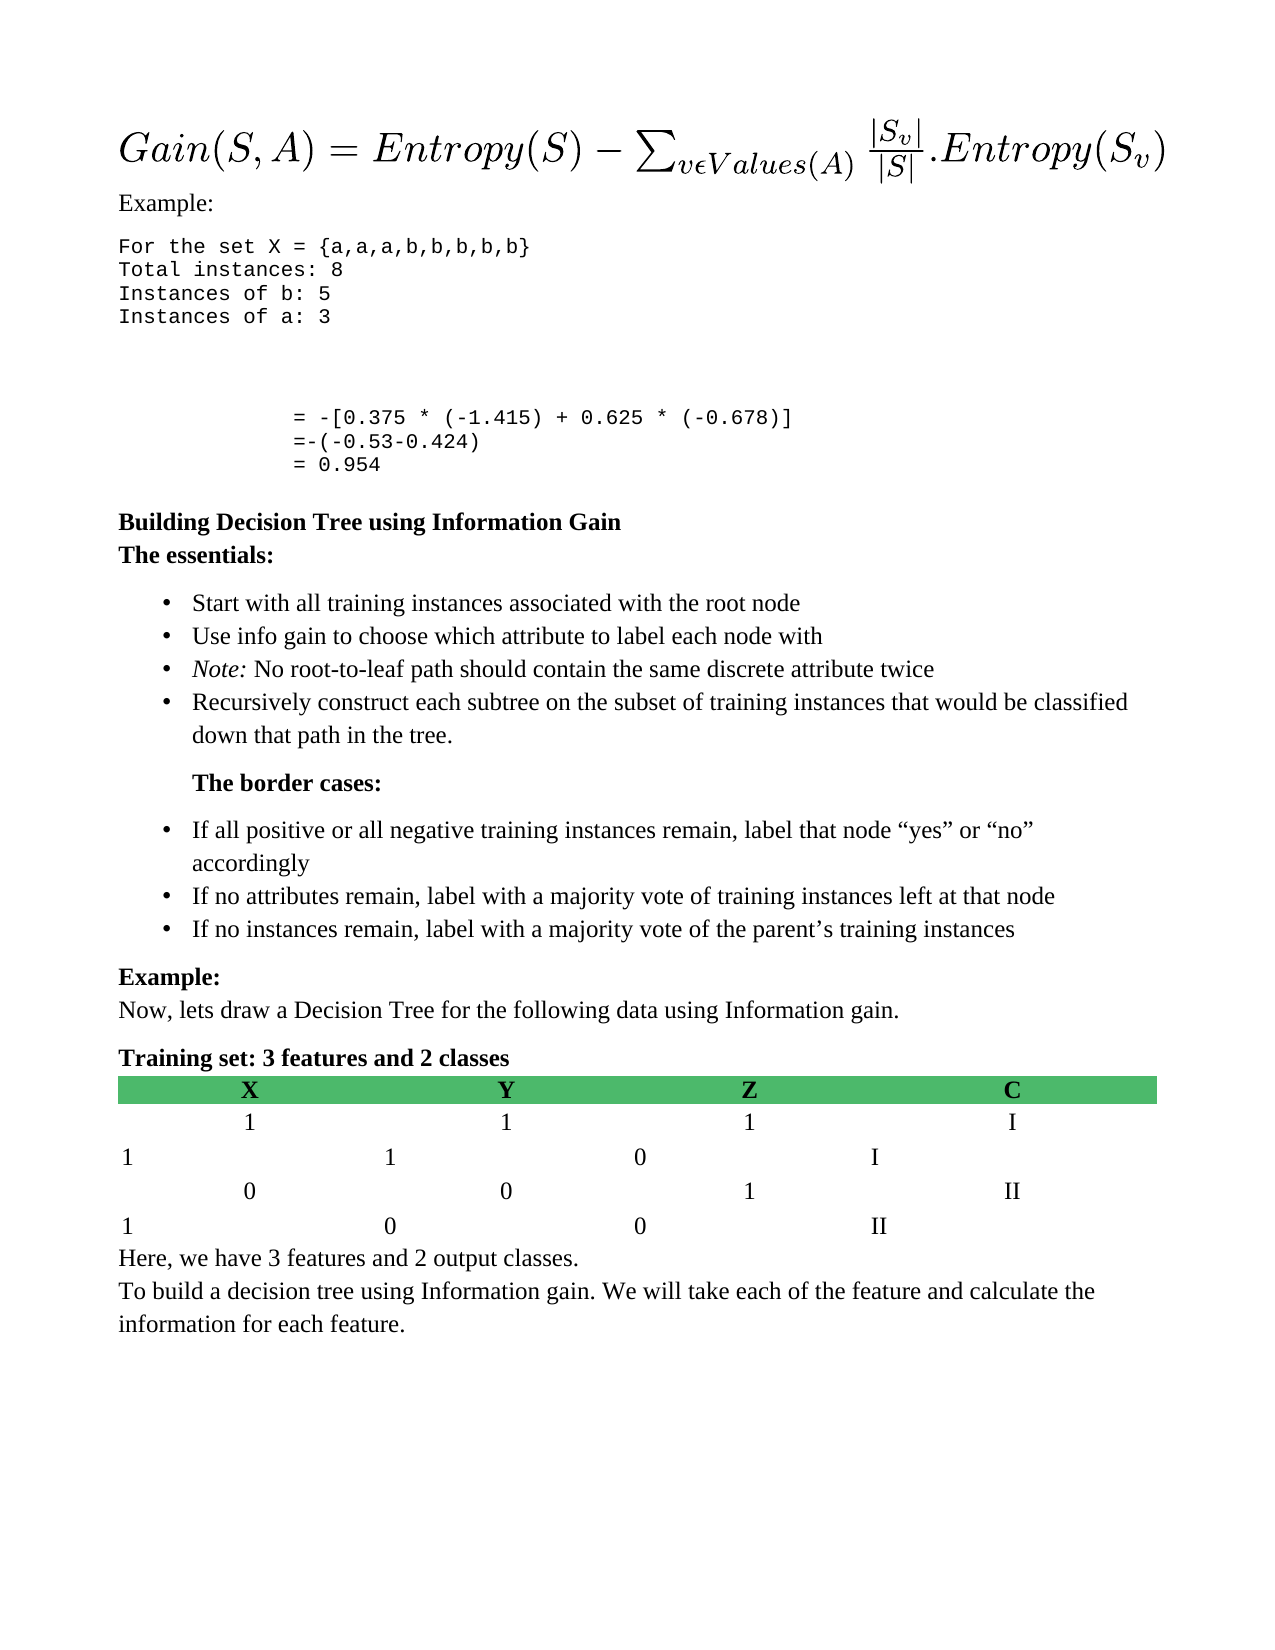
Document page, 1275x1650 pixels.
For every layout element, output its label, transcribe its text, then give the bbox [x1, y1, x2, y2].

list Note: No root-to-leaf path should contain the same discrete attribute twice [162, 654, 1157, 683]
list If no attributes remain, label with a majority vote of training instances left at that node [162, 881, 1157, 910]
table_cell I [868, 1104, 1157, 1139]
text = -[0.375 * (-1.415) + 0.625 * (-0.678)] [118, 407, 1157, 431]
list The border cases: [162, 768, 1157, 796]
text Instances of a: 3 [118, 307, 1157, 330]
table_cell 0 [631, 1139, 868, 1173]
table_cell 0 [118, 1174, 381, 1208]
table_cell 0 [381, 1208, 631, 1243]
table_cell 1 [118, 1104, 381, 1139]
table_cell II [868, 1174, 1157, 1208]
table_cell 1 [118, 1139, 381, 1173]
list Use info gain to choose which attribute to label each node with [162, 621, 1157, 650]
text Instances of b: 5 [118, 283, 1157, 307]
text Total instances: 8 [118, 259, 1157, 283]
table_cell 1 [118, 1208, 381, 1243]
list Start with all training instances associated with the root node [162, 588, 1157, 617]
table_header X [118, 1076, 381, 1104]
list If all positive or all negative training instances remain, label that node “yes” or “no” accordingly [162, 815, 1157, 877]
table_cell 1 [381, 1139, 631, 1173]
table_header C [868, 1076, 1157, 1104]
text Example: Now, lets draw a Decision Tree for the following data using Information gain. [118, 962, 1157, 1024]
table_cell II [868, 1208, 1157, 1243]
table_cell 1 [631, 1104, 868, 1139]
text Building Decision Tree using Information Gain The essentials: [118, 507, 1157, 569]
table_cell 1 [631, 1174, 868, 1208]
table_cell 1 [381, 1104, 631, 1139]
table_cell 0 [631, 1208, 868, 1243]
text Example: [118, 118, 1157, 217]
text Training set: 3 features and 2 classes [118, 1043, 1157, 1071]
table_header Y [381, 1076, 631, 1104]
table_cell I [868, 1139, 1157, 1173]
text For the set X = {a,a,a,b,b,b,b,b} [118, 236, 1157, 259]
list If no instances remain, label with a majority vote of the parent’s training instances [162, 914, 1157, 943]
table_cell 0 [381, 1174, 631, 1208]
text Here, we have 3 features and 2 output classes. To build a decision tree using Information gain. We will take each of the feature and calculate the information for each feature. [118, 1243, 1157, 1337]
list Recursively construct each subtree on the subset of training instances that would be classified down that path in the tree. [162, 687, 1157, 749]
table_header Z [631, 1076, 868, 1104]
text =-(-0.53-0.424) [118, 431, 1157, 454]
text = 0.954 [118, 454, 1157, 478]
